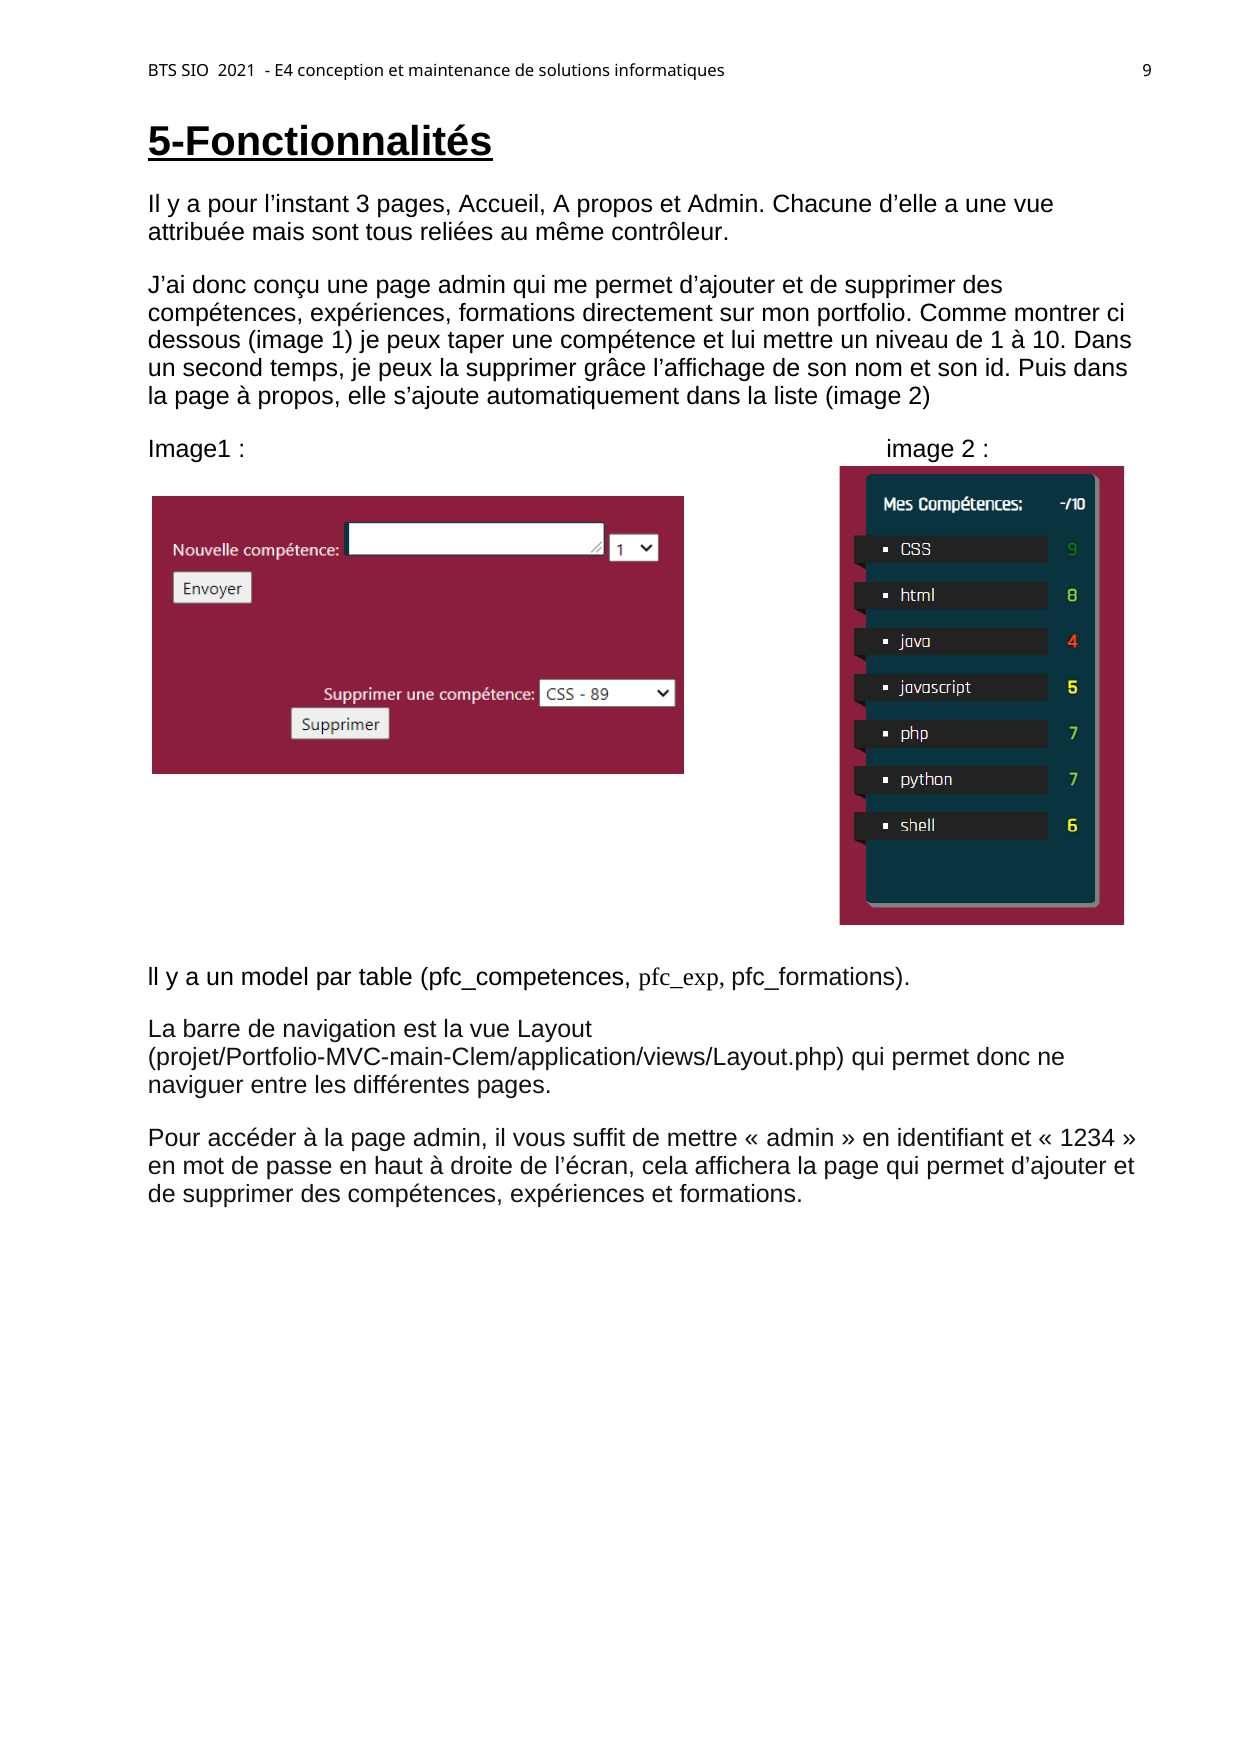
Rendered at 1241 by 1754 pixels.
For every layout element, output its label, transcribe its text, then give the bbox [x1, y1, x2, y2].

picture [152, 496, 684, 774]
text J’ai donc conçu une page admin qui me permet d’ajouter et de supprimer des compétences, expériences, formations directement sur mon portfolio. Comme montrer ci dessous (image 1) je peux taper une compétence et lui mettre un niveau de 1 à 10. Dans un second temps, je peux la supprimer grâce l’affichage de son nom et son id. Puis dans la page à propos, elle s’ajoute automatiquement dans la liste (image 2) [148, 270, 1152, 410]
picture [839, 466, 1125, 925]
text Il y a pour l’instant 3 pages, Accueil, A propos et Admin. Chacune d’elle a une vue attribuée mais sont tous reliées au même contrôleur. [148, 189, 1152, 245]
text ll y a un model par table (pfc_competences, pfc_exp, pfc_formations). [148, 962, 1152, 990]
text 5-Fonctionnalités [148, 118, 1152, 164]
text La barre de navigation est la vue Layout (projet/Portfolio-MVC-main-Clem/application/views/Layout.php) qui permet donc ne naviguer entre les différentes pages. [148, 1015, 1152, 1099]
text Pour accéder à la page admin, il vous suffit de mettre « admin » en identifiant et « 1234 » en mot de passe en haut à droite de l’écran, cela affichera la page qui permet d’ajouter et de supprimer des compétences, expériences et formations. [148, 1124, 1152, 1208]
text Image1 : image 2 : [148, 435, 1152, 463]
